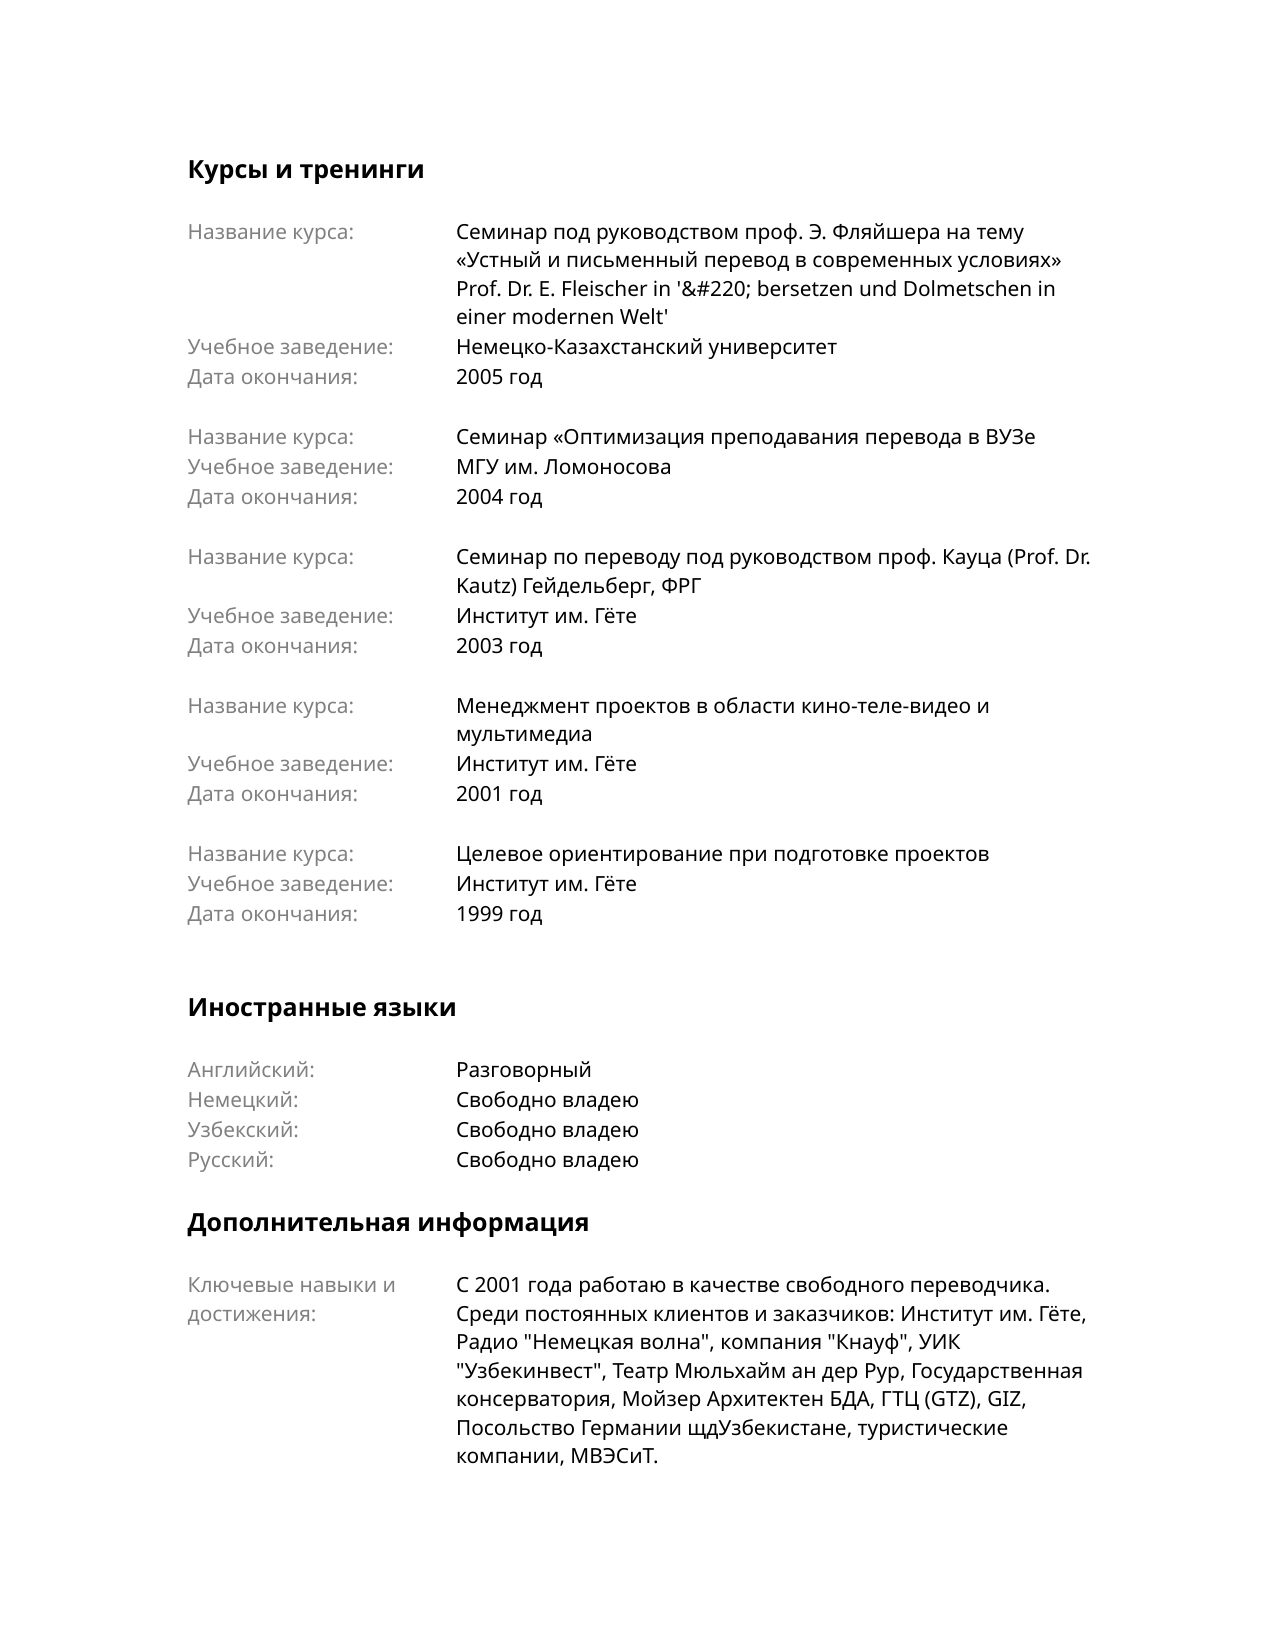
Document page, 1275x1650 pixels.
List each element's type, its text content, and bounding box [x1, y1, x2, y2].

table_cell Курсы и тренинги [177, 151, 1113, 186]
table_cell [177, 1175, 444, 1203]
table_cell [445, 513, 1113, 541]
table_cell [177, 1241, 444, 1269]
table_cell Английский: [177, 1055, 444, 1083]
table_cell Немецкий: [177, 1085, 444, 1113]
table_cell Дополнительная информация [177, 1205, 1113, 1239]
table_cell [177, 810, 444, 838]
table_cell Свободно владею [445, 1115, 1113, 1143]
table_cell Название курса: [177, 691, 444, 748]
table_cell Целевое ориентирование при подготовке проектов [445, 840, 1113, 868]
table_cell [445, 1175, 1113, 1203]
table_cell Немецко-Казахстанский университет [445, 333, 1113, 361]
table_cell Дата окончания: [177, 363, 444, 391]
table_cell Иностранные языки [177, 990, 1113, 1023]
table_cell Дата окончания: [177, 483, 444, 511]
table_cell Семинар «Оптимизация преподавания перевода в ВУЗе [445, 423, 1113, 451]
table_cell Узбекский: [177, 1115, 444, 1143]
table_cell [177, 1025, 444, 1053]
table_cell [445, 930, 1113, 958]
table_cell Дата окончания: [177, 780, 444, 808]
table_cell Институт им. Гёте [445, 601, 1113, 629]
table_cell 2004 год [445, 483, 1113, 511]
table_cell 2001 год [445, 780, 1113, 808]
table_cell 1999 год [445, 900, 1113, 928]
table_cell [177, 393, 444, 421]
table_cell Семинар по переводу под руководством проф. Кауца (Prof. Dr. Kautz) Гейдельберг, ФРГ [445, 543, 1113, 599]
table_cell Дата окончания: [177, 631, 444, 659]
table_cell [177, 513, 444, 541]
table_cell Русский: [177, 1145, 444, 1173]
table_cell Название курса: [177, 840, 444, 868]
table_cell Менеджмент проектов в области кино-теле-видео и мультимедиа [445, 691, 1113, 748]
table_cell [445, 960, 1113, 988]
table_cell Ключевые навыки и достижения: [177, 1271, 444, 1498]
table_cell Название курса: [177, 543, 444, 599]
table_cell [445, 1241, 1113, 1269]
table_cell 2005 год [445, 363, 1113, 391]
table_cell [177, 930, 444, 958]
table_cell Учебное заведение: [177, 333, 444, 361]
table_cell [177, 661, 444, 689]
table_cell [177, 187, 444, 216]
table_cell Разговорный [445, 1055, 1113, 1083]
table_cell Дата окончания: [177, 900, 444, 928]
table_cell МГУ им. Ломоносова [445, 453, 1113, 481]
table_cell Учебное заведение: [177, 601, 444, 629]
table_cell Семинар под руководством проф. Э. Фляйшера на тему «Устный и письменный перевод в современных условиях» Prof. Dr. E. Fleischer in '&#220; bersetzen und Dolmetschen in einer modernen Welt' [445, 217, 1113, 331]
table_cell [445, 187, 1113, 216]
table_cell Название курса: [177, 423, 444, 451]
table_cell С 2001 года работаю в качестве свободного переводчика. Среди постоянных клиентов и заказчиков: Институт им. Гёте, Радио "Немецкая волна", компания "Кнауф", УИК "Узбекинвест", Театр Мюльхайм ан дер Рур, Государственная консерватория, Мойзер Архитектен БДА, ГТЦ (GTZ), GIZ, Посольство Германии щдУзбекистане, туристические компании, МВЭСиТ. [445, 1271, 1113, 1498]
table_cell Учебное заведение: [177, 870, 444, 898]
table_cell [445, 1025, 1113, 1053]
table_cell [177, 960, 444, 988]
table_cell [445, 810, 1113, 838]
table_cell Институт им. Гёте [445, 750, 1113, 778]
table_cell Свободно владею [445, 1085, 1113, 1113]
table_cell [445, 661, 1113, 689]
table_cell [445, 393, 1113, 421]
table_cell Название курса: [177, 217, 444, 331]
table_cell Институт им. Гёте [445, 870, 1113, 898]
table_cell Учебное заведение: [177, 453, 444, 481]
table_cell 2003 год [445, 631, 1113, 659]
table_cell Учебное заведение: [177, 750, 444, 778]
table_cell Свободно владею [445, 1145, 1113, 1173]
